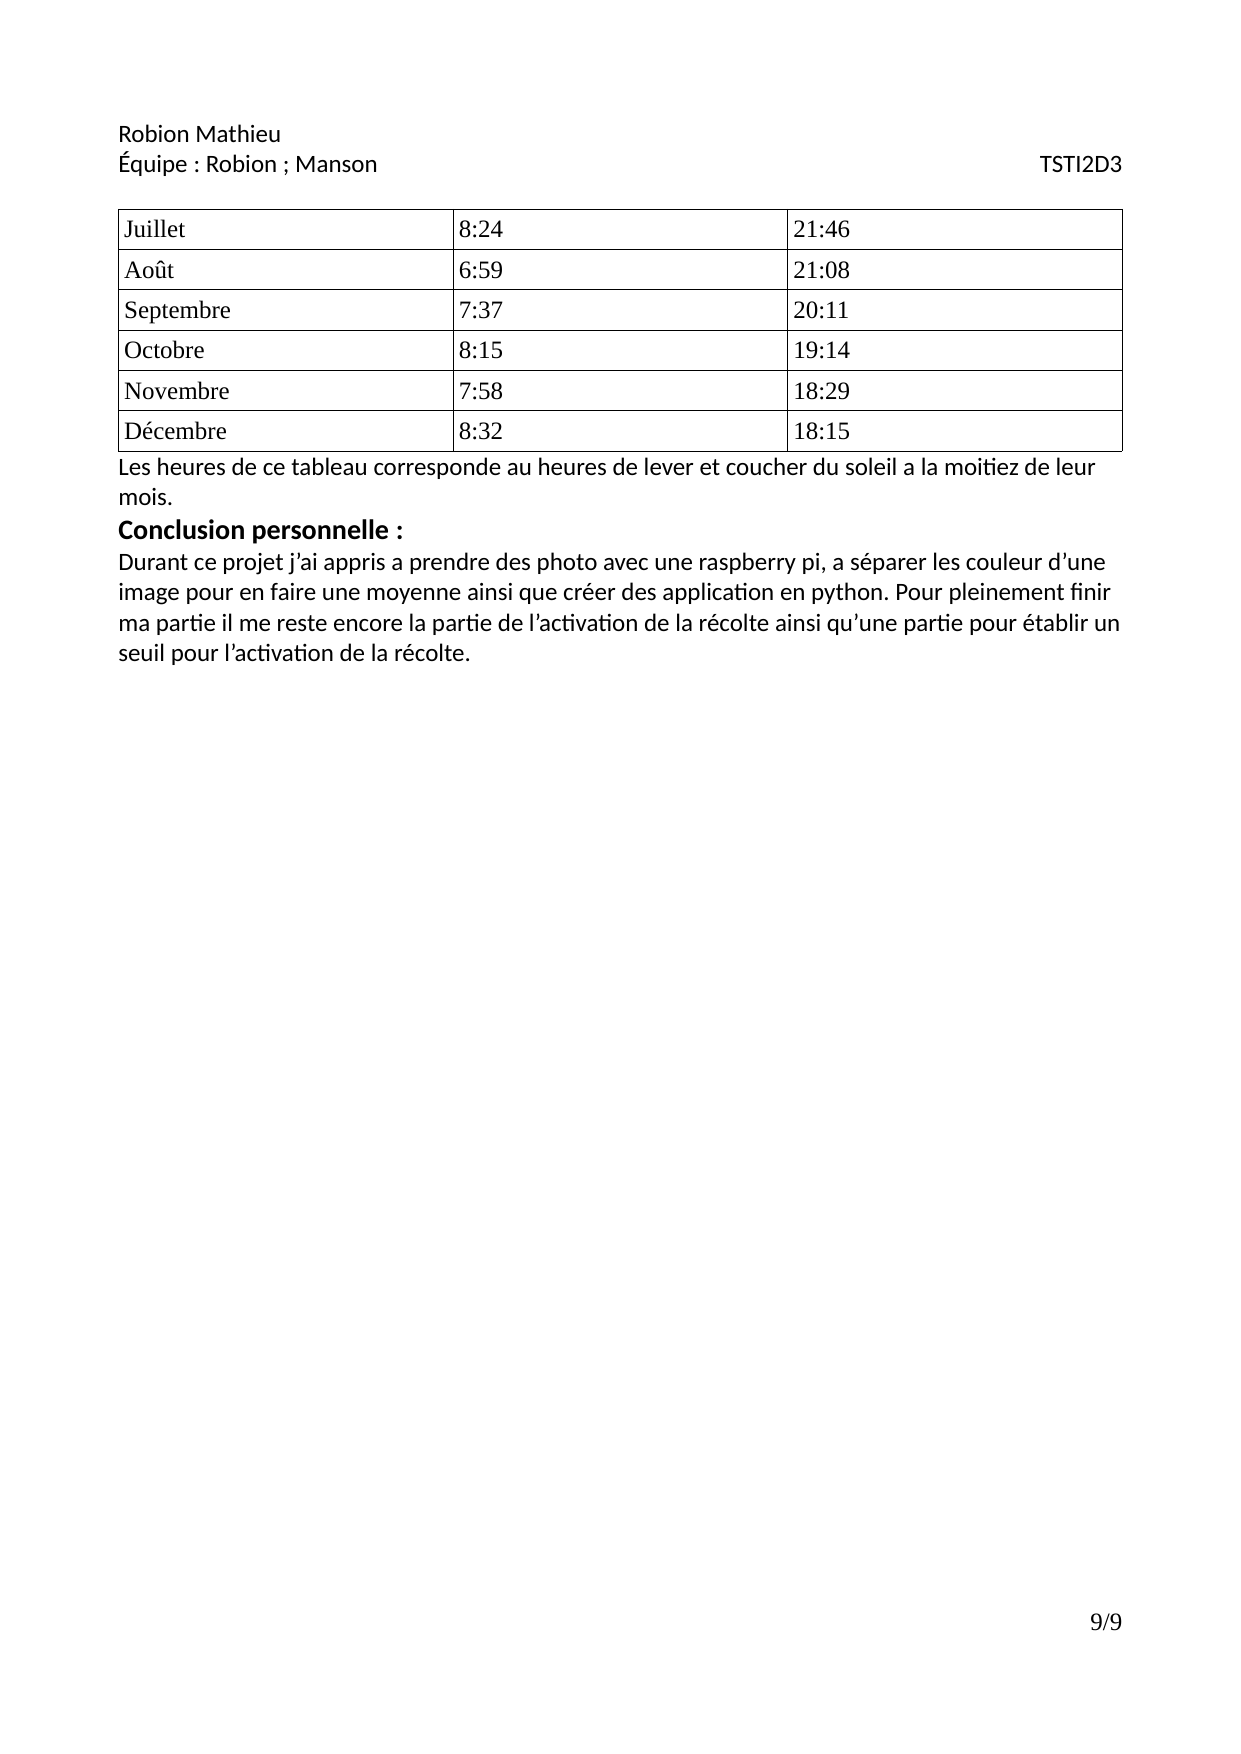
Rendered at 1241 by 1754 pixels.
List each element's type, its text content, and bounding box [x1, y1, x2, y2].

table_cell 19:14 [788, 331, 1122, 370]
table_cell 20:11 [788, 290, 1122, 329]
table_cell 7:58 [454, 371, 787, 410]
text Conclusion personnelle : [118, 512, 1122, 546]
table_cell Juillet [119, 210, 453, 249]
table_cell Août [119, 250, 453, 289]
table_cell 18:29 [788, 371, 1122, 410]
table_cell Novembre [119, 371, 453, 410]
table_cell 6:59 [454, 250, 787, 289]
table_cell 8:24 [454, 210, 787, 249]
table_cell Septembre [119, 290, 453, 329]
table_cell 8:32 [454, 411, 787, 451]
table_cell 8:15 [454, 331, 787, 370]
table_cell Décembre [119, 411, 453, 451]
table_cell 18:15 [788, 411, 1122, 451]
text Durant ce projet j’ai appris a prendre des photo avec une raspberry pi, a séparer les couleur d’une image pour en faire une moyenne ainsi que créer des application en python. Pour pleinement finir ma partie il me reste encore la partie de l’activation de la récolte ainsi qu’une partie pour établir un seuil pour l’activation de la récolte. [118, 546, 1122, 668]
table_cell Octobre [119, 331, 453, 370]
table_cell 21:46 [788, 210, 1122, 249]
table_cell 7:37 [454, 290, 787, 329]
text Les heures de ce tableau corresponde au heures de lever et coucher du soleil a la moitiez de leur mois. [118, 452, 1122, 512]
table_cell 21:08 [788, 250, 1122, 289]
